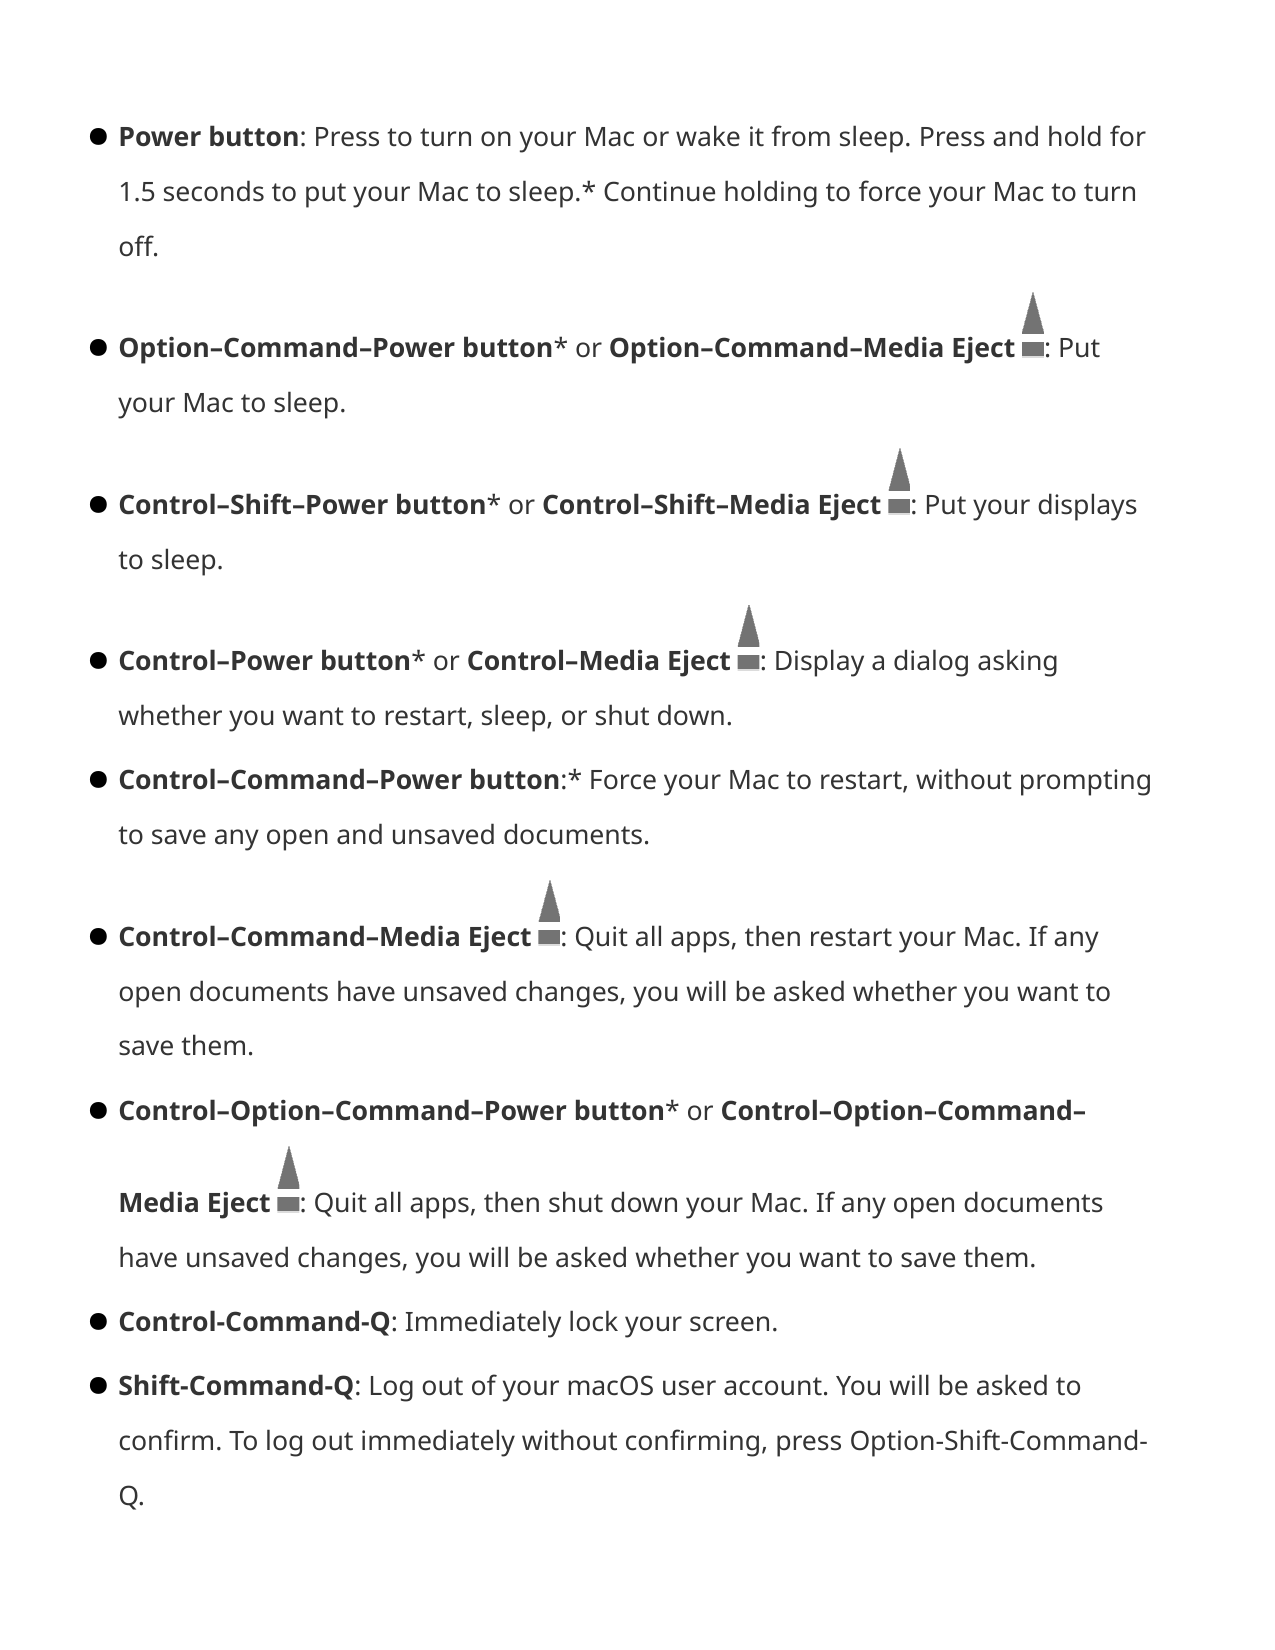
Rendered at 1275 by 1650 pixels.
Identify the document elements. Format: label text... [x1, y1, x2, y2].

list Control-Command-Q: Immediately lock your screen. [118, 1303, 1157, 1339]
picture [888, 448, 910, 515]
picture [277, 1146, 300, 1213]
list Control–Command–Power button:* Force your Mac to restart, without prompting to save any open and unsaved documents. [118, 761, 1157, 852]
list Control–Power button* or Control–Media Eject : Display a dialog asking whether you want to restart, sleep, or shut down. [118, 605, 1157, 733]
picture [538, 880, 560, 946]
list Control–Command–Media Eject : Quit all apps, then restart your Mac. If any open documents have unsaved changes, you will be asked whether you want to save them. [118, 880, 1157, 1063]
list Option–Command–Power button* or Option–Command–Media Eject : Put your Mac to sleep. [118, 292, 1157, 420]
picture [1022, 292, 1044, 358]
list Control–Option–Command–Power button* or Control–Option–Command–Media Eject : Quit all apps, then shut down your Mac. If any open documents have unsaved changes, you will be asked whether you want to save them. [118, 1092, 1157, 1275]
picture [737, 605, 760, 671]
list Power button: Press to turn on your Mac or wake it from sleep. Press and hold for 1.5 seconds to put your Mac to sleep.* Continue holding to force your Mac to turn off. [118, 118, 1157, 264]
list Shift-Command-Q: Log out of your macOS user account. You will be asked to confirm. To log out immediately without confirming, press Option-Shift-Command-Q. [118, 1367, 1157, 1513]
list Control–Shift–Power button* or Control–Shift–Media Eject : Put your displays to sleep. [118, 448, 1157, 577]
